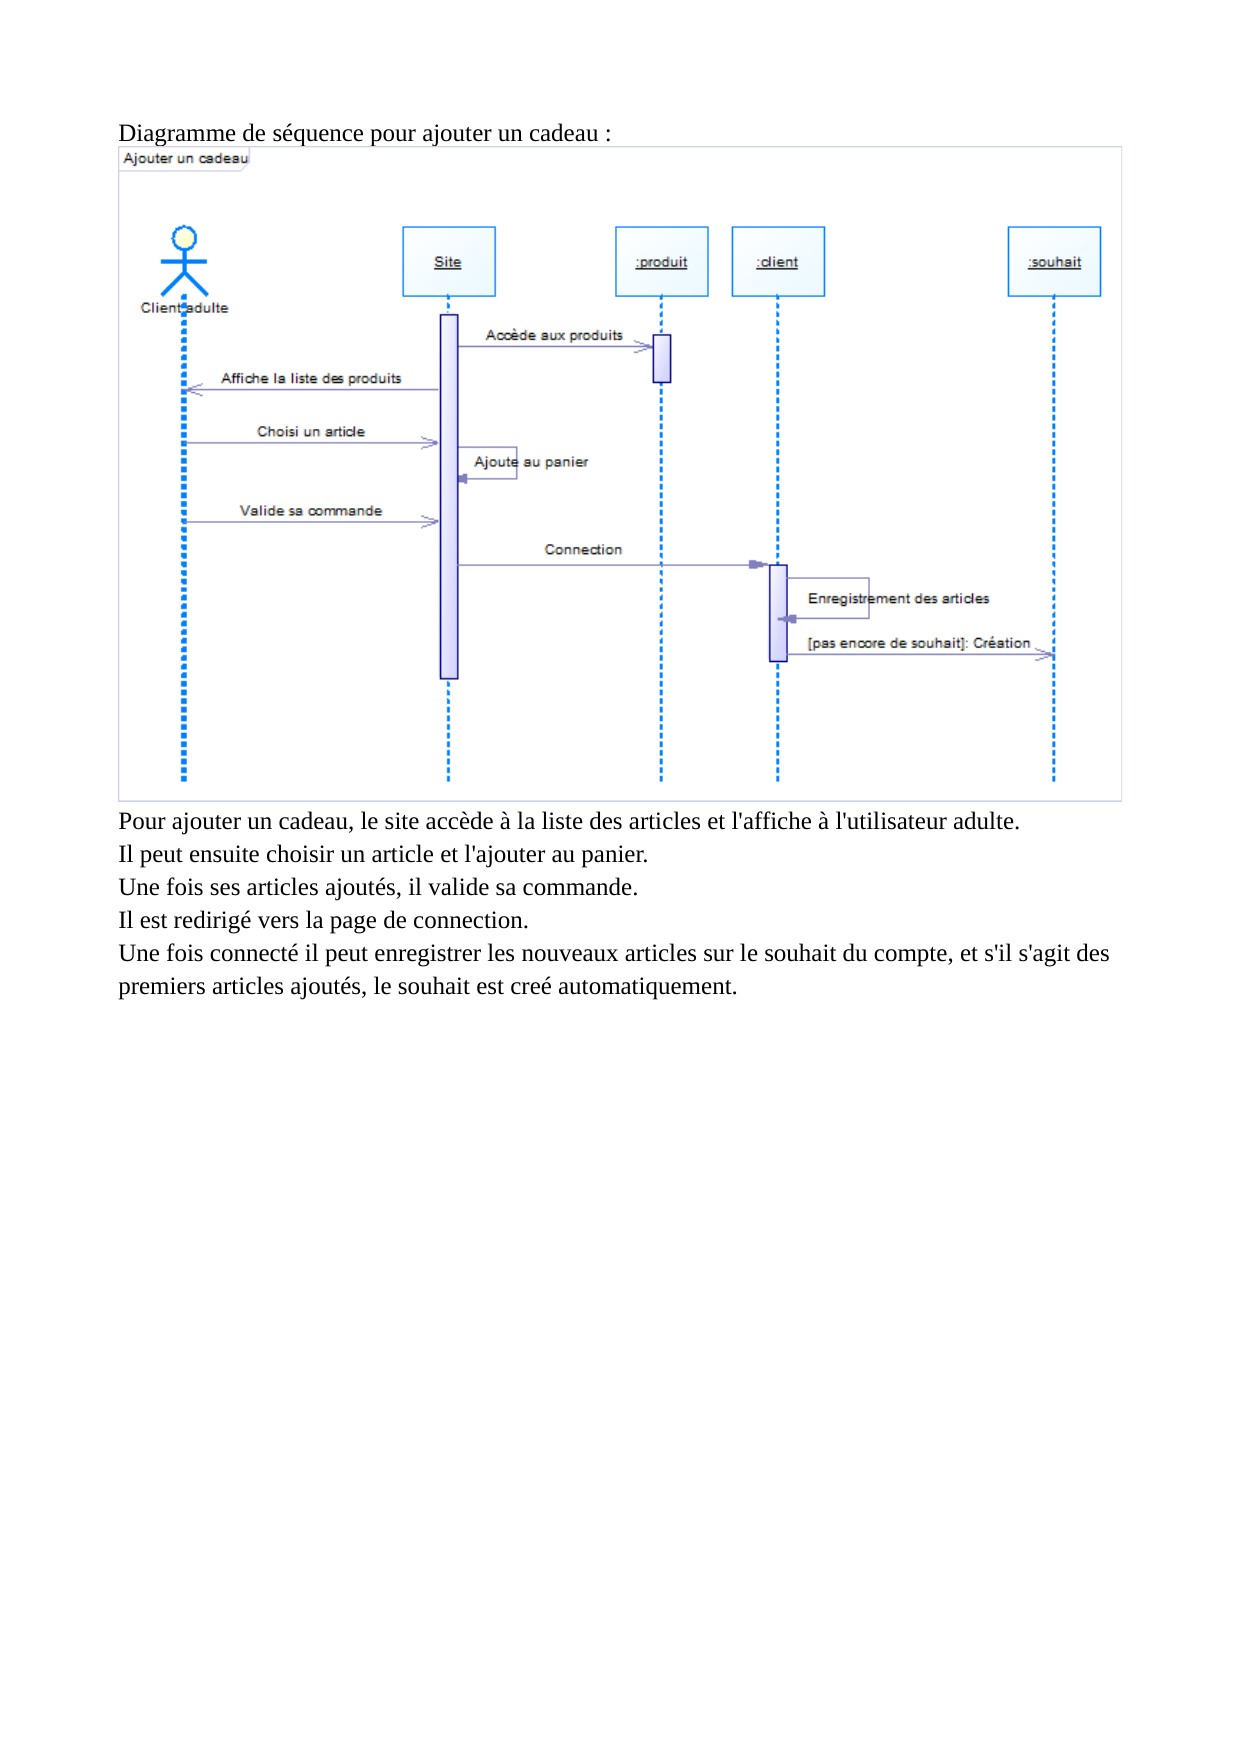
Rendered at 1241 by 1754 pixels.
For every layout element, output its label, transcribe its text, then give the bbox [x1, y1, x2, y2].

text Pour ajouter un cadeau, le site accède à la liste des articles et l'affiche à l'utilisateur adulte. [118, 802, 1122, 835]
text Une fois connecté il peut enregistrer les nouveaux articles sur le souhait du compte, et s'il s'agit des premiers articles ajoutés, le souhait est creé automatiquement. [118, 938, 1122, 1000]
picture [118, 146, 1123, 802]
text Il peut ensuite choisir un article et l'ajouter au panier. [118, 839, 1122, 868]
text Il est redirigé vers la page de connection. [118, 905, 1122, 934]
text Diagramme de séquence pour ajouter un cadeau : [118, 118, 1122, 146]
text Une fois ses articles ajoutés, il valide sa commande. [118, 872, 1122, 901]
